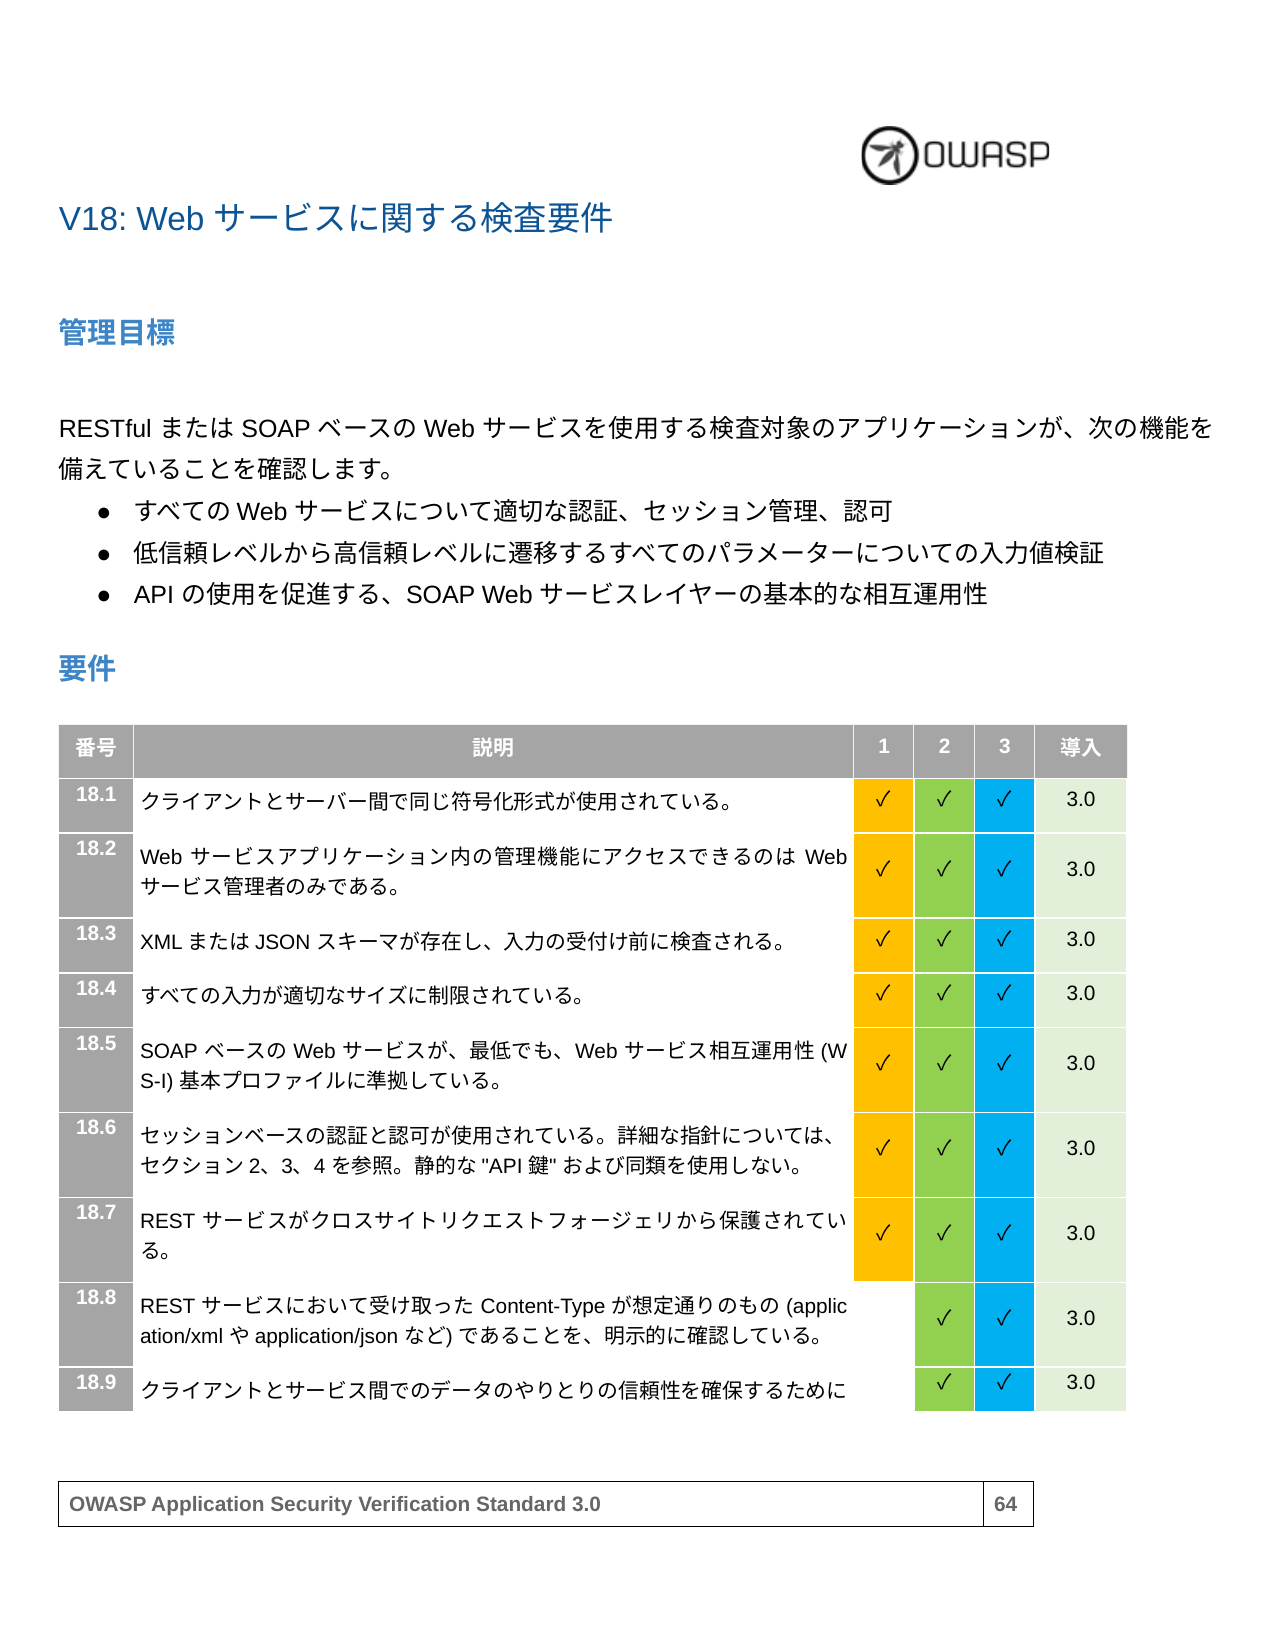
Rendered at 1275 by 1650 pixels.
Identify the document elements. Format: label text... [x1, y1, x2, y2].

table_cell 18.7 [59, 1198, 133, 1281]
table_cell ✓ [975, 834, 1034, 917]
table_cell 3.0 [1036, 1028, 1126, 1112]
subtitle 要件 [58, 646, 1216, 688]
table_cell 3.0 [1036, 779, 1126, 832]
table_cell Web サービスアプリケーション内の管理機能にアクセスできるのは Web サービス管理者のみである。 [134, 834, 853, 917]
table_cell 3.0 [1036, 919, 1126, 972]
table_cell 18.4 [59, 974, 133, 1027]
table_cell 3.0 [1036, 834, 1126, 917]
table_cell ✓ [854, 779, 913, 832]
table_cell ✓ [915, 974, 974, 1027]
table_cell ✓ [915, 1283, 974, 1366]
table_cell ✓ [915, 1113, 974, 1196]
table_cell クライアントとサーバー間で同じ符号化形式が使用されている。 [134, 779, 853, 832]
table_cell 18.5 [59, 1028, 133, 1112]
table_cell ✓ [975, 1283, 1034, 1366]
table_cell ✓ [975, 919, 1034, 972]
table_cell ✓ [915, 1368, 974, 1411]
table_cell 3.0 [1036, 1198, 1126, 1281]
table_cell ✓ [854, 919, 913, 972]
table_cell ✓ [854, 1198, 913, 1281]
list API の使用を促進する、SOAP Web サービスレイヤーの基本的な相互運用性 [96, 575, 1216, 611]
table_cell すべての入力が適切なサイズに制限されている。 [134, 974, 853, 1027]
table_cell ✓ [975, 779, 1034, 832]
table_cell ✓ [975, 1198, 1034, 1281]
list 低信頼レベルから高信頼レベルに遷移するすべてのパラメーターについての入力値検証 [96, 533, 1216, 569]
table_cell 3.0 [1036, 1283, 1126, 1366]
table_cell 3.0 [1036, 1113, 1126, 1196]
table_cell ✓ [975, 974, 1034, 1027]
table_cell [854, 1283, 913, 1366]
table_cell 3.0 [1036, 974, 1126, 1027]
table_cell 18.1 [59, 779, 133, 832]
table_header 1 [854, 725, 913, 778]
table_cell ✓ [854, 834, 913, 917]
table_cell [854, 1368, 913, 1411]
list すべての Web サービスについて適切な認証、セッション管理、認可 [96, 492, 1216, 528]
table_cell XML または JSON スキーマが存在し、入力の受付け前に検査される。 [134, 919, 853, 972]
table_cell 18.2 [59, 834, 133, 917]
table_header 説明 [134, 725, 853, 778]
table_cell 18.6 [59, 1113, 133, 1196]
table_header 2 [914, 725, 974, 778]
table_cell ✓ [975, 1113, 1034, 1196]
text RESTful または SOAP ベースの Web サービスを使用する検査対象のアプリケーションが、次の機能を備えていることを確認します。 [58, 408, 1216, 486]
table_cell ✓ [854, 1113, 913, 1196]
table_cell ✓ [915, 919, 974, 972]
table_cell SOAP ベースの Web サービスが、最低でも、Web サービス相互運用性 (WS-I) 基本プロファイルに準拠している。 [134, 1028, 853, 1112]
table_cell ✓ [975, 1368, 1034, 1411]
subtitle 管理目標 [58, 310, 1216, 352]
table_header 導入 [1035, 725, 1127, 778]
table_cell ✓ [915, 779, 974, 832]
table_cell REST サービスにおいて受け取った Content-Type が想定通りのもの (application/xml や application/json など) であることを、明示的に確認している。 [134, 1283, 853, 1366]
table_cell ✓ [915, 834, 974, 917]
table_cell 18.9 [59, 1368, 133, 1411]
table_cell ✓ [915, 1028, 974, 1112]
picture [861, 126, 1050, 185]
table_cell ✓ [854, 1028, 913, 1112]
table_cell REST サービスがクロスサイトリクエストフォージェリから保護されている。 [134, 1198, 853, 1281]
table_cell クライアントとサービス間でのデータのやりとりの信頼性を確保するために [134, 1368, 853, 1411]
table_cell ✓ [915, 1198, 974, 1281]
table_header 3 [975, 725, 1034, 778]
table_cell ✓ [975, 1028, 1034, 1112]
table_cell 18.3 [59, 919, 133, 972]
table_header 番号 [59, 725, 133, 778]
table_cell 18.8 [59, 1283, 133, 1366]
table_cell ✓ [854, 974, 913, 1027]
subtitle V18: Web サービスに関する検査要件 [58, 183, 1216, 240]
table_cell 3.0 [1036, 1368, 1126, 1411]
table_cell セッションベースの認証と認可が使用されている。詳細な指針については、セクション 2、3、4 を参照。静的な "API 鍵" および同類を使用しない。 [134, 1113, 853, 1196]
